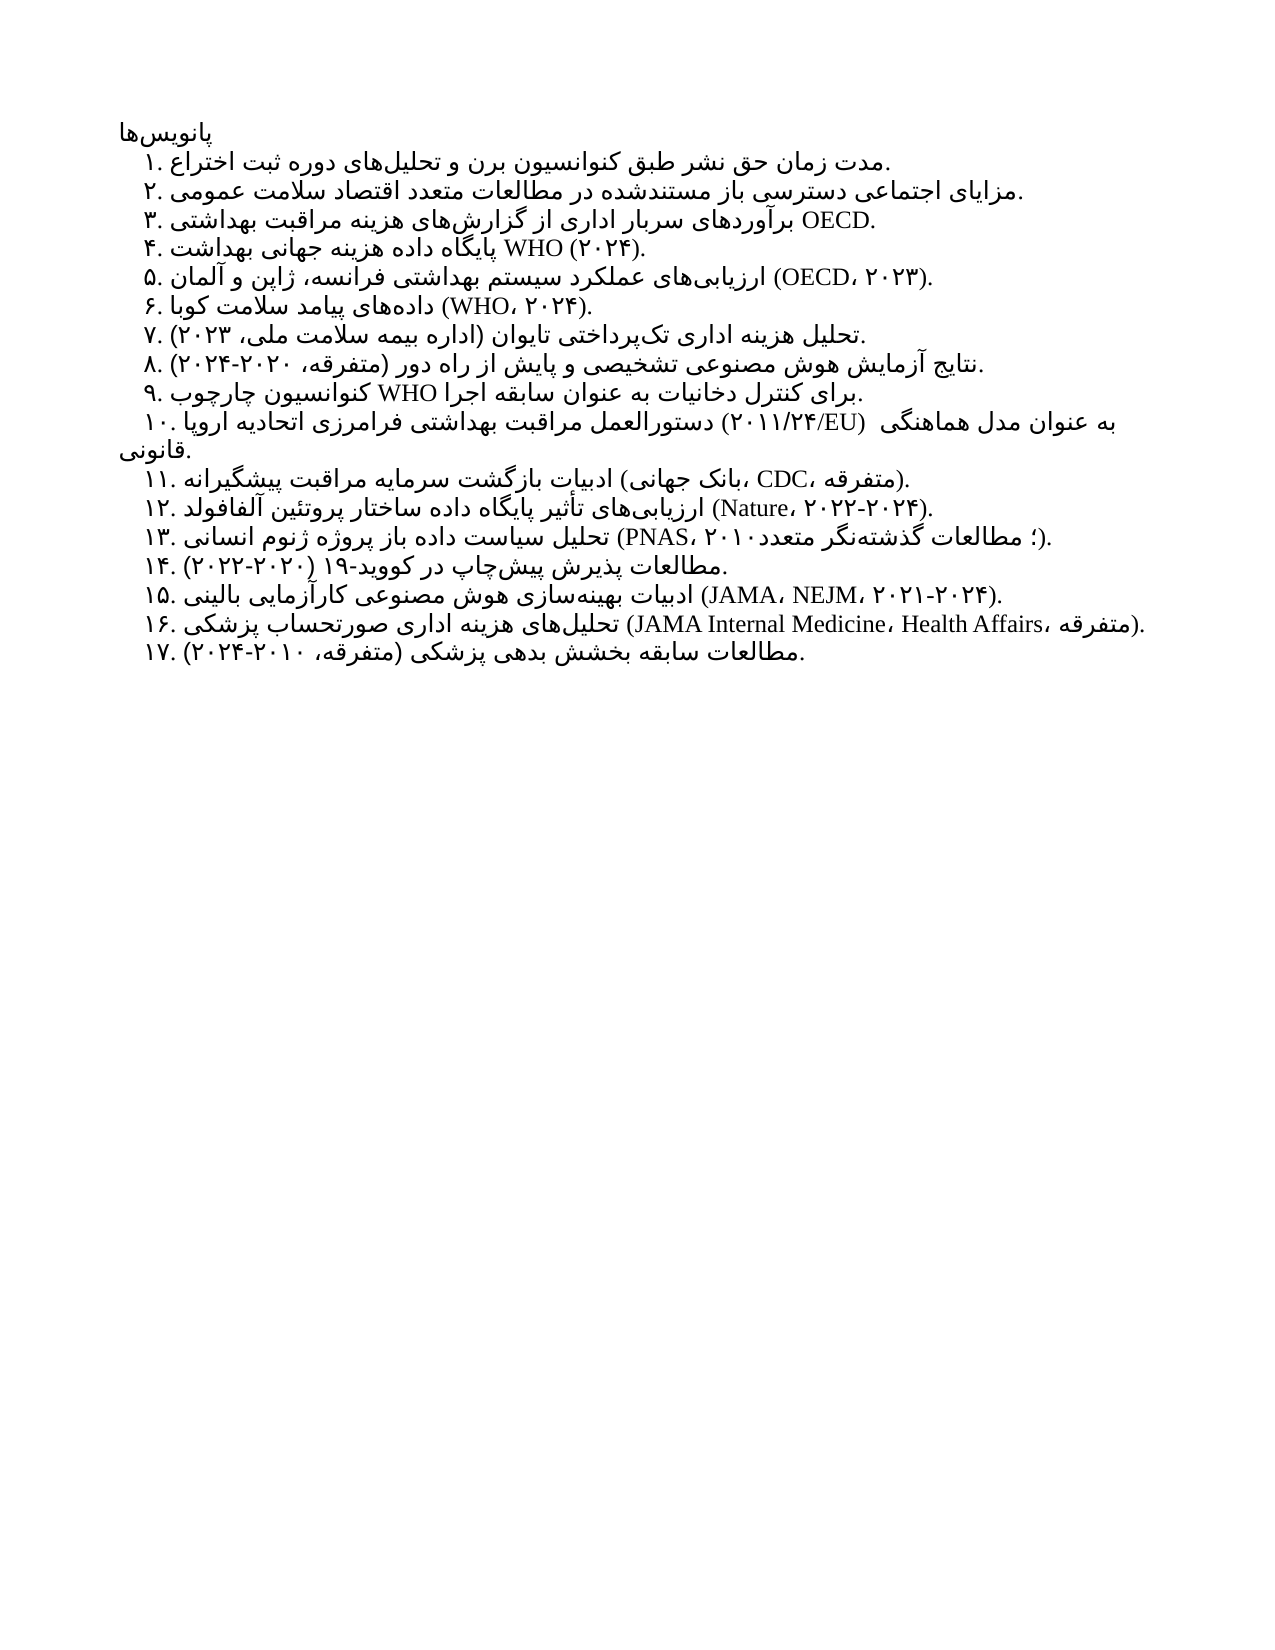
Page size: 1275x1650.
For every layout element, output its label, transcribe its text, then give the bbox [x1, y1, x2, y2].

text ۱۵. ادبیات بهینه‌سازی هوش مصنوعی کارآزمایی بالینی (JAMA، NEJM، ۲۰۲۱-۲۰۲۴). [118, 580, 1157, 608]
text ۱۳. تحلیل سیاست داده باز پروژه ژنوم انسانی (PNAS، ۲۰۱۰؛ مطالعات گذشته‌نگر متعدد). [118, 522, 1157, 551]
text ۱۲. ارزیابی‌های تأثیر پایگاه داده ساختار پروتئین آلفافولد (Nature، ۲۰۲۲-۲۰۲۴). [118, 493, 1157, 522]
text ۱۰. دستورالعمل مراقبت بهداشتی فرامرزی اتحادیه اروپا (۲۰۱۱/۲۴/EU) به عنوان مدل هماهنگی قانونی. [118, 407, 1157, 464]
text ۷. تحلیل هزینه اداری تک‌پرداختی تایوان (اداره بیمه سلامت ملی، ۲۰۲۳). [118, 320, 1157, 349]
text ۱۶. تحلیل‌های هزینه اداری صورتحساب پزشکی (JAMA Internal Medicine، Health Affairs، متفرقه). [118, 608, 1157, 637]
text پانویس‌ها [118, 118, 1157, 147]
text ۱۴. مطالعات پذیرش پیش‌چاپ در کووید-۱۹ (۲۰۲۰-۲۰۲۲). [118, 551, 1157, 580]
text ۳. برآوردهای سربار اداری از گزارش‌های هزینه مراقبت بهداشتی OECD. [118, 204, 1157, 233]
text ۱. مدت زمان حق نشر طبق کنوانسیون برن و تحلیل‌های دوره ثبت اختراع. [118, 147, 1157, 176]
text ۸. نتایج آزمایش هوش مصنوعی تشخیصی و پایش از راه دور (متفرقه، ۲۰۲۰-۲۰۲۴). [118, 349, 1157, 378]
text ۵. ارزیابی‌های عملکرد سیستم بهداشتی فرانسه، ژاپن و آلمان (OECD، ۲۰۲۳). [118, 262, 1157, 291]
text ۶. داده‌های پیامد سلامت کوبا (WHO، ۲۰۲۴). [118, 291, 1157, 320]
text ۴. پایگاه داده هزینه جهانی بهداشت WHO (۲۰۲۴). [118, 233, 1157, 262]
text ۹. کنوانسیون چارچوب WHO برای کنترل دخانیات به عنوان سابقه اجرا. [118, 378, 1157, 407]
text ۱۱. ادبیات بازگشت سرمایه مراقبت پیشگیرانه (بانک جهانی، CDC، متفرقه). [118, 464, 1157, 493]
text ۲. مزایای اجتماعی دسترسی باز مستندشده در مطالعات متعدد اقتصاد سلامت عمومی. [118, 176, 1157, 204]
text ۱۷. مطالعات سابقه بخشش بدهی پزشکی (متفرقه، ۲۰۱۰-۲۰۲۴). [118, 637, 1157, 666]
